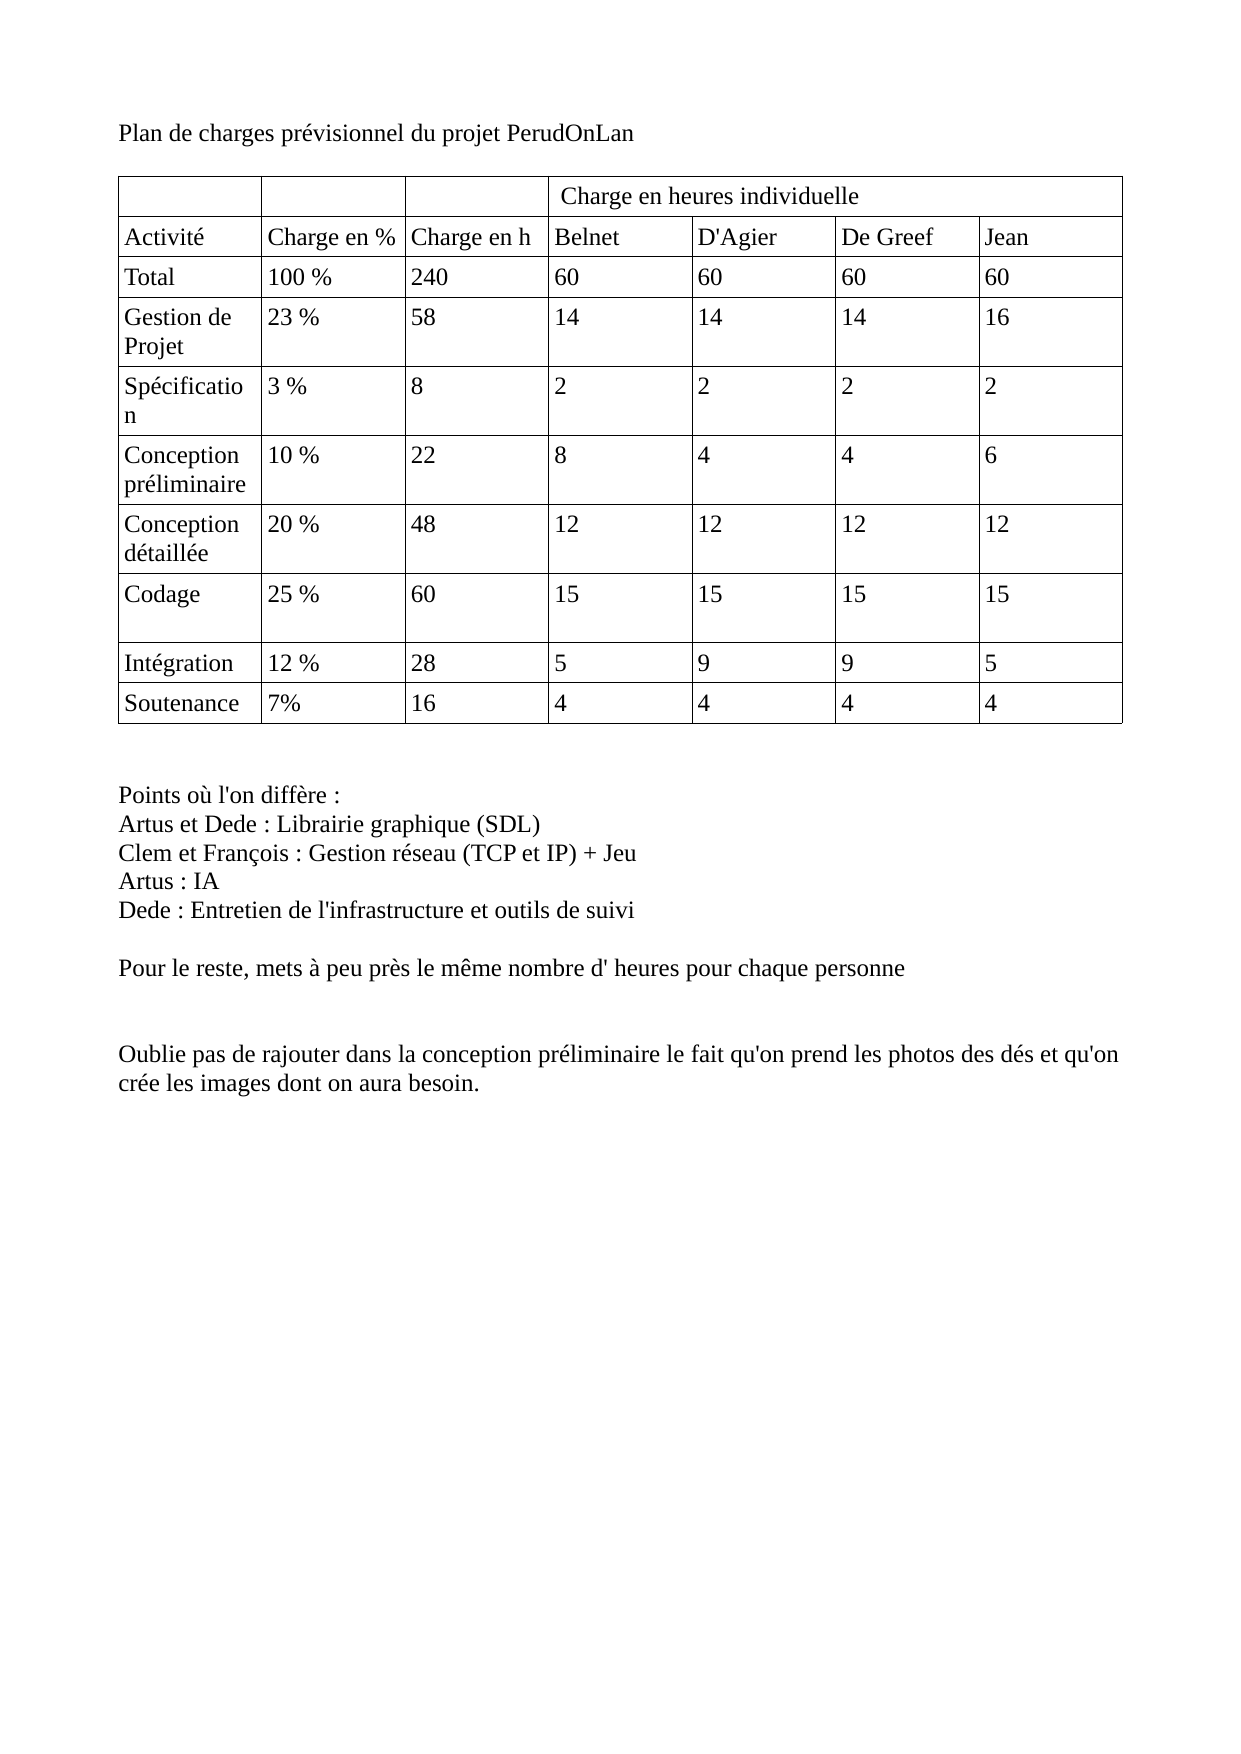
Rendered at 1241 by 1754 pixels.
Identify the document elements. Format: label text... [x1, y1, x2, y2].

table_cell 5 [549, 643, 692, 682]
table_cell 60 [980, 257, 1122, 297]
text Artus : IA [118, 866, 1122, 895]
table_cell 9 [836, 643, 979, 682]
table_cell 9 [693, 643, 835, 682]
table_cell 12 [549, 505, 692, 573]
text Plan de charges prévisionnel du projet PerudOnLan [118, 118, 1122, 147]
table_cell 5 [980, 643, 1122, 682]
table_cell 6 [980, 436, 1122, 504]
text Points où l'on diffère : [118, 780, 1122, 809]
table_cell 12 % [262, 643, 405, 682]
table_cell 100 % [262, 257, 405, 297]
table_cell 60 [549, 257, 692, 297]
table_cell 60 [836, 257, 979, 297]
text Clem et François : Gestion réseau (TCP et IP) + Jeu [118, 838, 1122, 866]
table_cell 15 [693, 574, 835, 642]
table_cell Gestion de Projet [119, 298, 261, 366]
table_cell 14 [693, 298, 835, 366]
table_cell 22 [406, 436, 548, 504]
table_cell 4 [693, 436, 835, 504]
table_cell 4 [693, 683, 835, 722]
table_header Charge en heures individuelle [549, 177, 1122, 216]
table_cell 58 [406, 298, 548, 366]
table_cell Belnet [549, 217, 692, 256]
table_cell 4 [836, 683, 979, 722]
table_cell 2 [693, 367, 835, 435]
table_cell Jean [980, 217, 1122, 256]
table_cell 240 [406, 257, 548, 297]
table_cell D'Agier [693, 217, 835, 256]
table_cell 4 [549, 683, 692, 722]
table_cell 25 % [262, 574, 405, 642]
table_cell 2 [980, 367, 1122, 435]
table_cell Conception préliminaire [119, 436, 261, 504]
table_cell 12 [836, 505, 979, 573]
table_cell 12 [693, 505, 835, 573]
table_cell 8 [549, 436, 692, 504]
table_cell 15 [980, 574, 1122, 642]
table_header [406, 177, 548, 216]
table_cell De Greef [836, 217, 979, 256]
table_cell Activité [119, 217, 261, 256]
table_cell 14 [549, 298, 692, 366]
table_cell 48 [406, 505, 548, 573]
table_cell 16 [980, 298, 1122, 366]
text Oublie pas de rajouter dans la conception préliminaire le fait qu'on prend les photos des dés et qu'on crée les images dont on aura besoin. [118, 1039, 1122, 1096]
table_cell 15 [836, 574, 979, 642]
table_header [119, 177, 261, 216]
table_cell Charge en h [406, 217, 548, 256]
table_cell 4 [980, 683, 1122, 722]
table_cell Intégration [119, 643, 261, 682]
table_cell 2 [836, 367, 979, 435]
table_cell 15 [549, 574, 692, 642]
table_cell 60 [406, 574, 548, 642]
table_cell Conception détaillée [119, 505, 261, 573]
table_cell 7% [262, 683, 405, 722]
table_cell 10 % [262, 436, 405, 504]
table_cell 8 [406, 367, 548, 435]
text Dede : Entretien de l'infrastructure et outils de suivi [118, 895, 1122, 924]
table_cell Spécification [119, 367, 261, 435]
table_cell 60 [693, 257, 835, 297]
table_cell Soutenance [119, 683, 261, 722]
table_cell 4 [836, 436, 979, 504]
table_cell 23 % [262, 298, 405, 366]
table_cell 14 [836, 298, 979, 366]
table_cell Charge en % [262, 217, 405, 256]
table_header [262, 177, 405, 216]
table_cell 20 % [262, 505, 405, 573]
table_cell 28 [406, 643, 548, 682]
text Artus et Dede : Librairie graphique (SDL) [118, 809, 1122, 838]
table_cell 2 [549, 367, 692, 435]
text Pour le reste, mets à peu près le même nombre d' heures pour chaque personne [118, 953, 1122, 981]
table_cell 3 % [262, 367, 405, 435]
table_cell 16 [406, 683, 548, 722]
table_cell Total [119, 257, 261, 297]
table_cell Codage [119, 574, 261, 642]
table_cell 12 [980, 505, 1122, 573]
